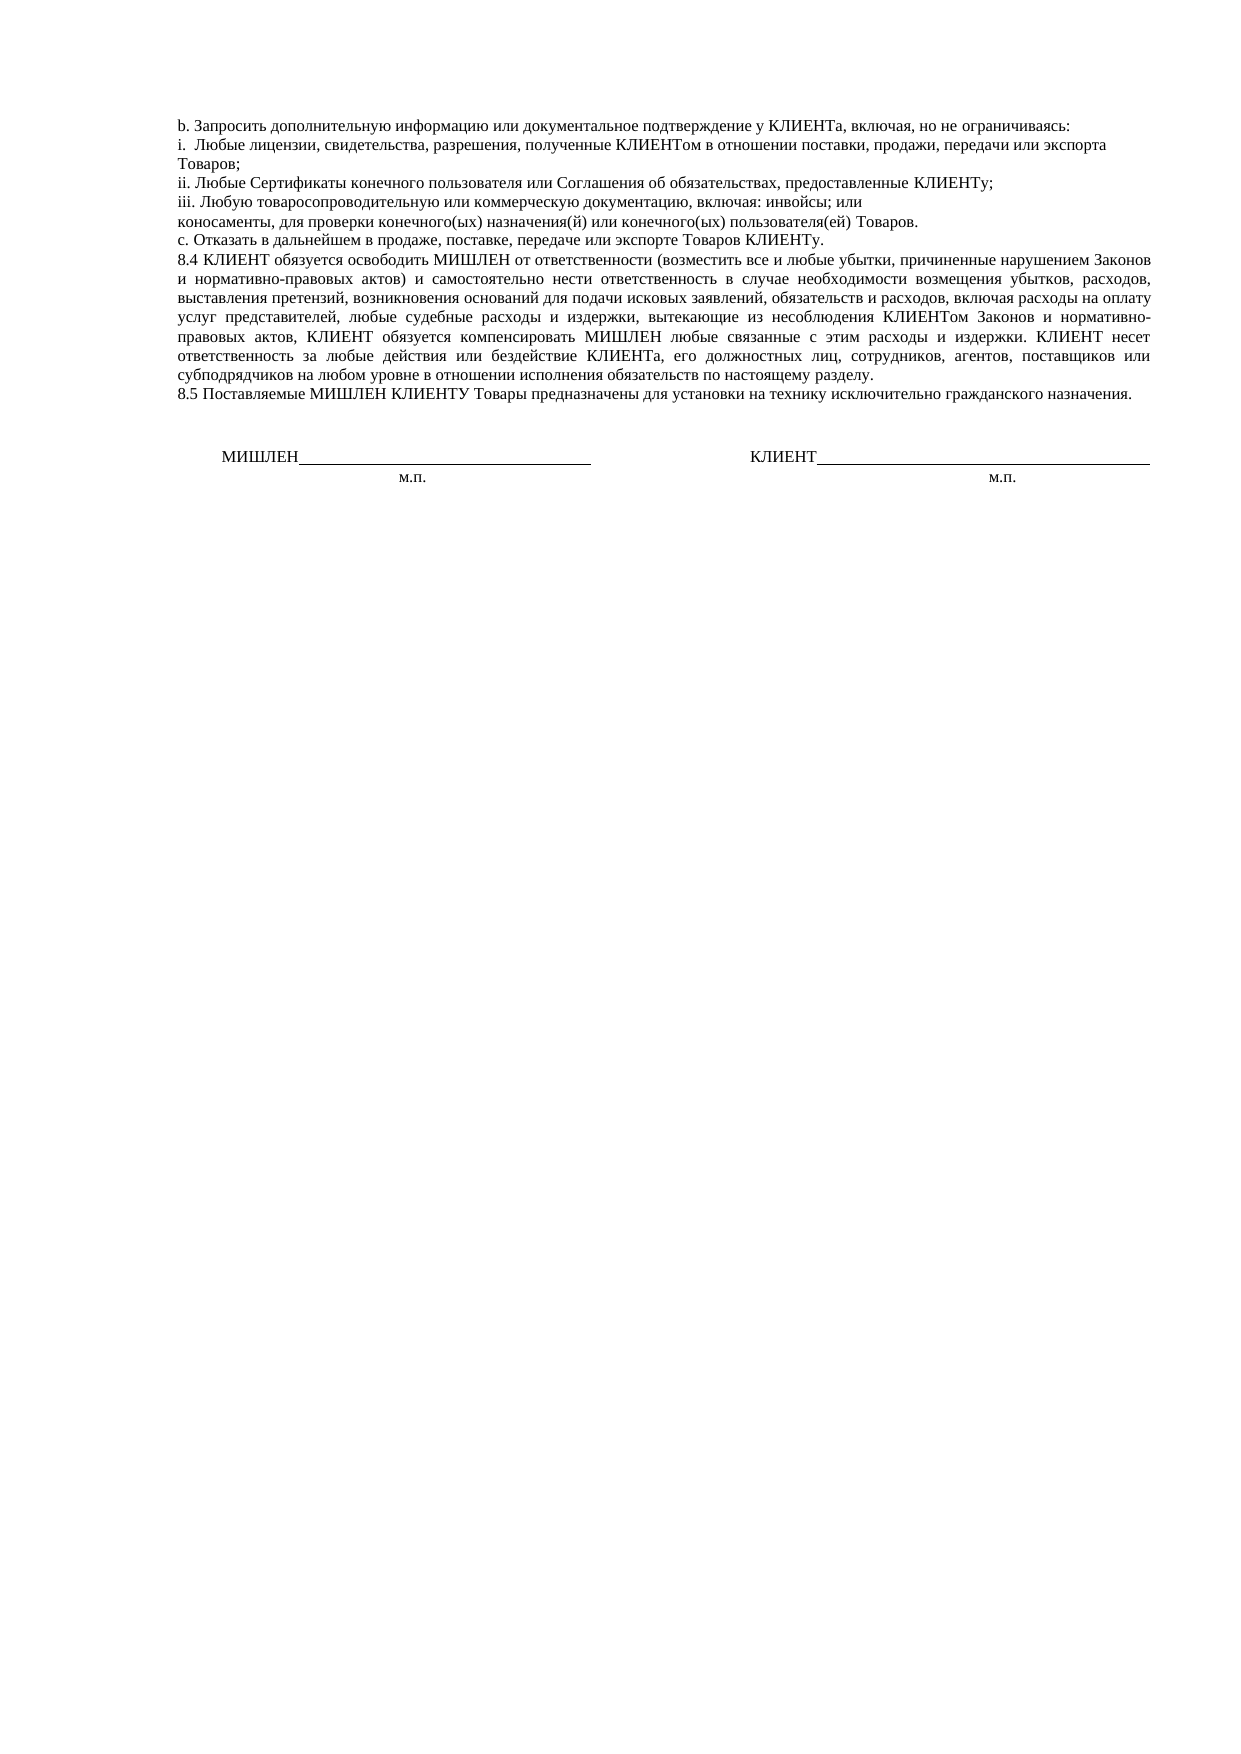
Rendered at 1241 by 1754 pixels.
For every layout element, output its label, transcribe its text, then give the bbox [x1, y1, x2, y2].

list КЛИЕНТ обязуется освободить МИШЛЕН от ответственности (возместить все и любые убытки, причиненные нарушением Законов и нормативно-правовых актов) и самостоятельно нести ответственность в случае необходимости возмещения убытков, расходов, выставления претензий, возникновения оснований для подачи исковых заявлений, обязательств и расходов, включая расходы на оплату услуг представителей, любые судебные расходы и издержки, вытекающие из несоблюдения КЛИЕНТом Законов и нормативно- правовых актов, КЛИЕНТ обязуется компенсировать МИШЛЕН любые связанные с этим расходы и издержки. КЛИЕНТ несет ответственность за любые действия или бездействие КЛИЕНТа, его должностных лиц, сотрудников, агентов, поставщиков или субподрядчиков на любом уровне в отношении исполнения обязательств по настоящему разделу. [177, 250, 1152, 384]
text м.п. м.п. [398, 466, 1176, 486]
list Любые лицензии, свидетельства, разрешения, полученные КЛИЕНТом в отношении поставки, продажи, передачи или экспорта Товаров; [177, 135, 1152, 173]
list Любые Сертификаты конечного пользователя или Соглашения об обязательствах, предоставленные КЛИЕНТу; [177, 173, 1176, 192]
list Поставляемые МИШЛЕН КЛИЕНТУ Товары предназначены для установки на технику исключительно гражданского назначения. [177, 384, 1176, 403]
list Отказать в дальнейшем в продаже, поставке, передаче или экспорте Товаров КЛИЕНТу. [177, 231, 1176, 249]
list Запросить дополнительную информацию или документальное подтверждение у КЛИЕНТа, включая, но не ограничиваясь: [177, 116, 1176, 135]
list Любую товаросопроводительную или коммерческую документацию, включая: инвойсы; или коносаменты, для проверки конечного(ых) назначения(й) или конечного(ых) пользователя(ей) Товаров. [177, 192, 965, 231]
text МИШЛЕН КЛИЕНТ [221, 447, 1176, 466]
